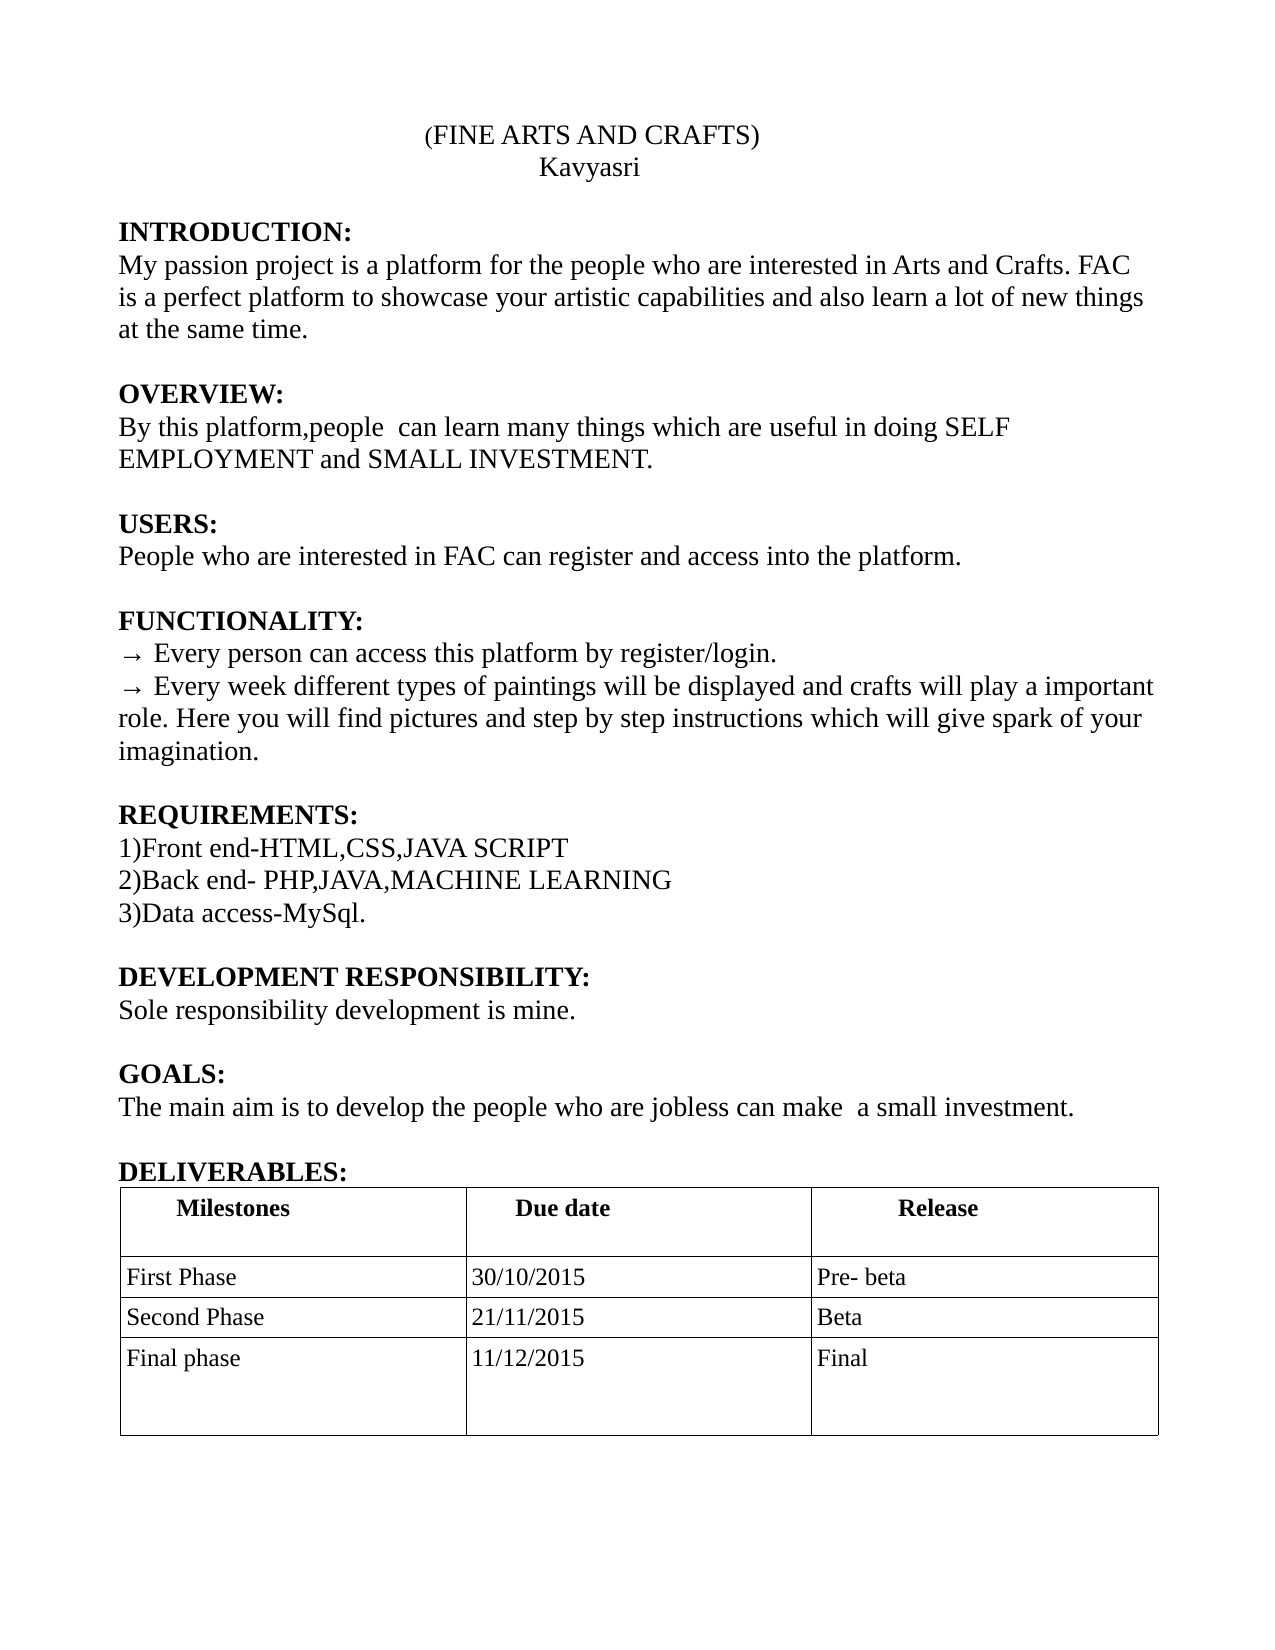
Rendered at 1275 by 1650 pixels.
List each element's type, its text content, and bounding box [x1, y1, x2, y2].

table_cell Pre- beta [812, 1257, 1158, 1297]
table_cell 30/10/2015 [467, 1257, 811, 1297]
text → Every week different types of paintings will be displayed and crafts will play a important role. Here you will find pictures and step by step instructions which will give spark of your imagination. [118, 669, 1157, 766]
table_cell 11/12/2015 [467, 1338, 811, 1435]
table_cell First Phase [121, 1257, 466, 1297]
table_cell Beta [812, 1298, 1158, 1337]
table_cell Final [812, 1338, 1158, 1435]
text GOALS: [118, 1058, 1157, 1090]
text DEVELOPMENT RESPONSIBILITY: [118, 960, 1157, 993]
text By this platform,people can learn many things which are useful in doing SELF EMPLOYMENT and SMALL INVESTMENT. [118, 410, 1157, 474]
text My passion project is a platform for the people who are interested in Arts and Crafts. FAC is a perfect platform to showcase your artistic capabilities and also learn a lot of new things at the same time. [118, 248, 1157, 345]
table_header Due date [467, 1188, 811, 1256]
text OVERVIEW: [118, 377, 1157, 410]
text The main aim is to develop the people who are jobless can make a small investment. [118, 1090, 1157, 1122]
table_header Release [812, 1188, 1158, 1256]
text DELIVERABLES: [118, 1155, 1157, 1187]
table_cell Final phase [121, 1338, 466, 1435]
text FUNCTIONALITY: [118, 604, 1157, 636]
text 3)Data access-MySql. [118, 896, 1157, 928]
text REQUIREMENTS: [118, 798, 1157, 831]
table_header Milestones [121, 1188, 466, 1256]
text 1)Front end-HTML,CSS,JAVA SCRIPT [118, 831, 1157, 863]
text Sole responsibility development is mine. [118, 993, 1157, 1025]
text People who are interested in FAC can register and access into the platform. [118, 539, 1157, 572]
text (FINE ARTS AND CRAFTS) [118, 118, 1157, 151]
table_cell 21/11/2015 [467, 1298, 811, 1337]
text 2)Back end- PHP,JAVA,MACHINE LEARNING [118, 863, 1157, 896]
text USERS: [118, 507, 1157, 539]
text INTRODUCTION: [118, 215, 1157, 248]
text → Every person can access this platform by register/login. [118, 636, 1157, 669]
text Kavyasri [118, 151, 1157, 183]
table_cell Second Phase [121, 1298, 466, 1337]
